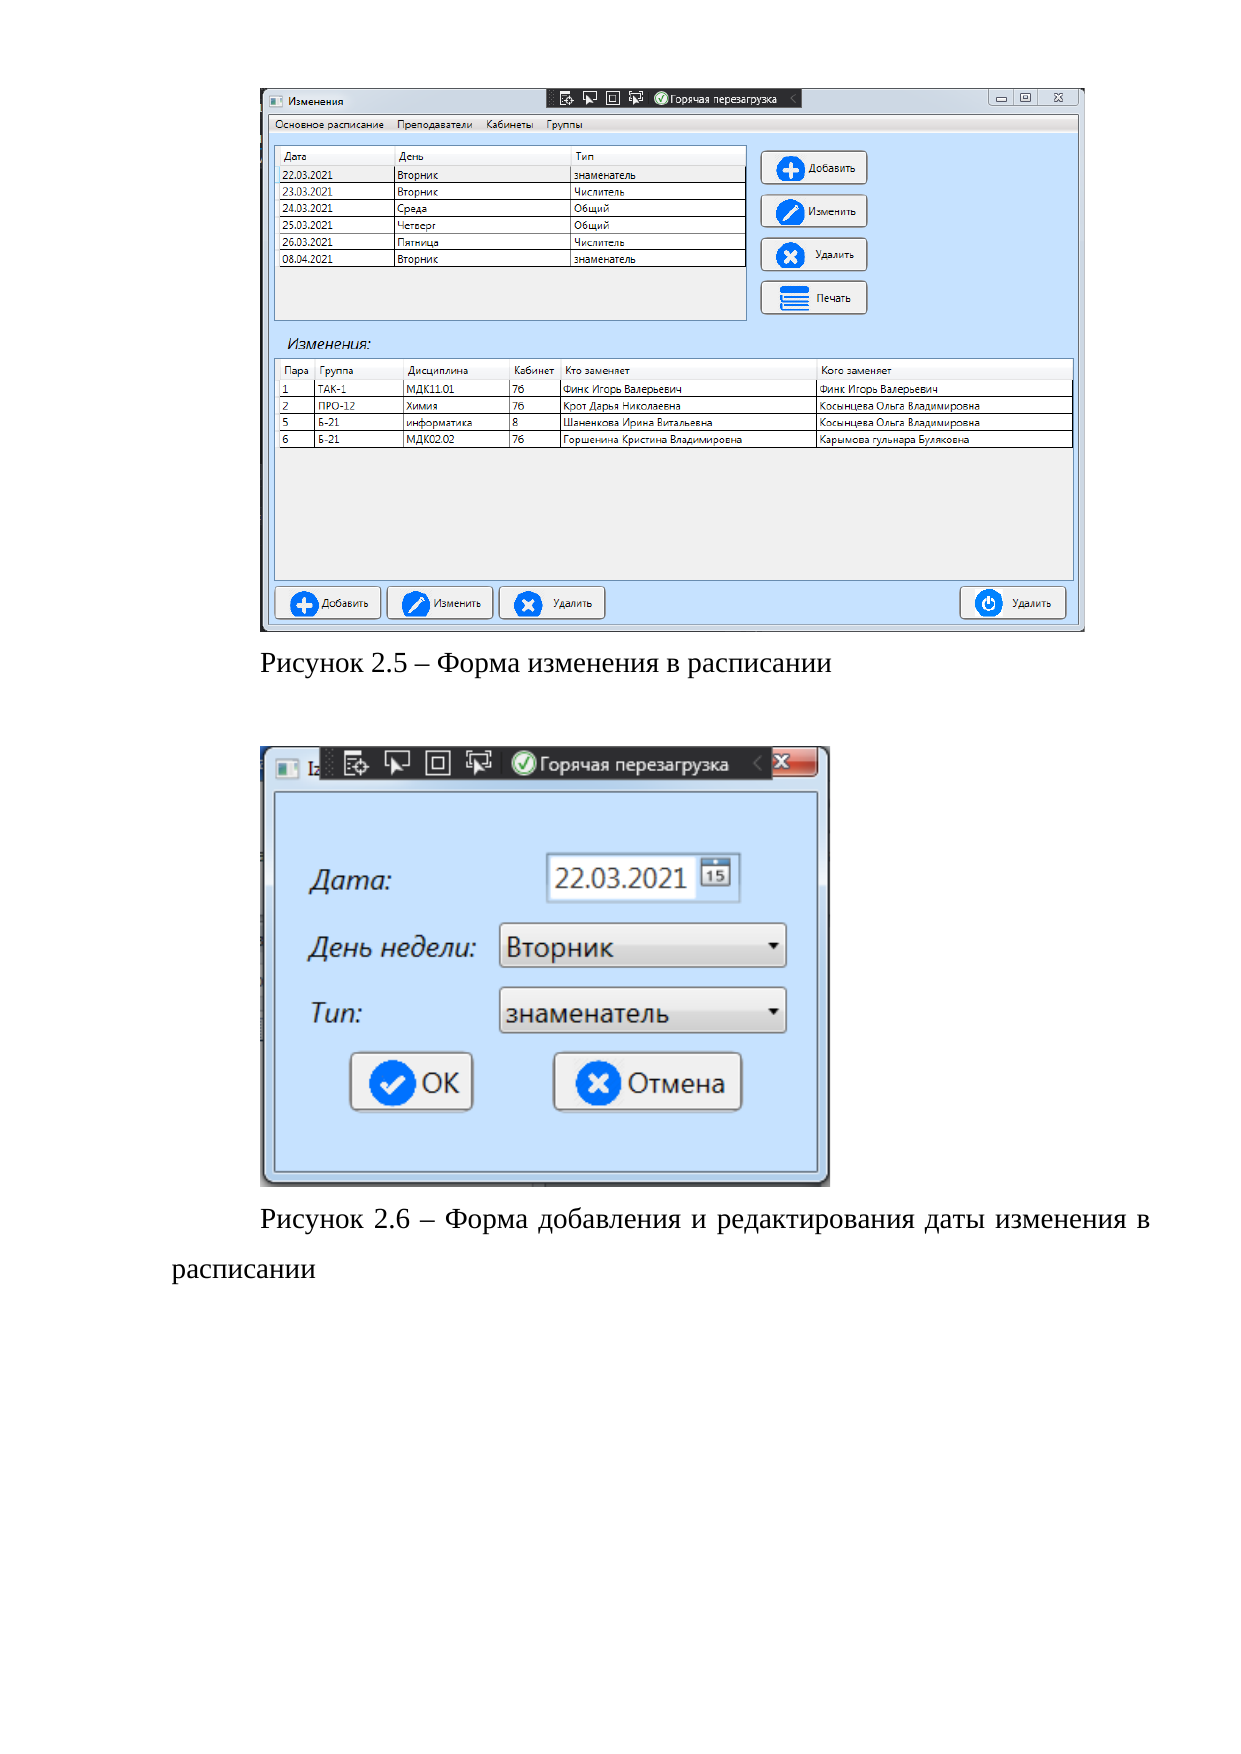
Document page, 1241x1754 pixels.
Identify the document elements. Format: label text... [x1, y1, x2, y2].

text Рисунок 2.5 – Форма изменения в расписании [171, 646, 1152, 679]
text Рисунок 2.6 – Форма добавления и редактирования даты изменения в расписании [171, 1201, 1152, 1285]
